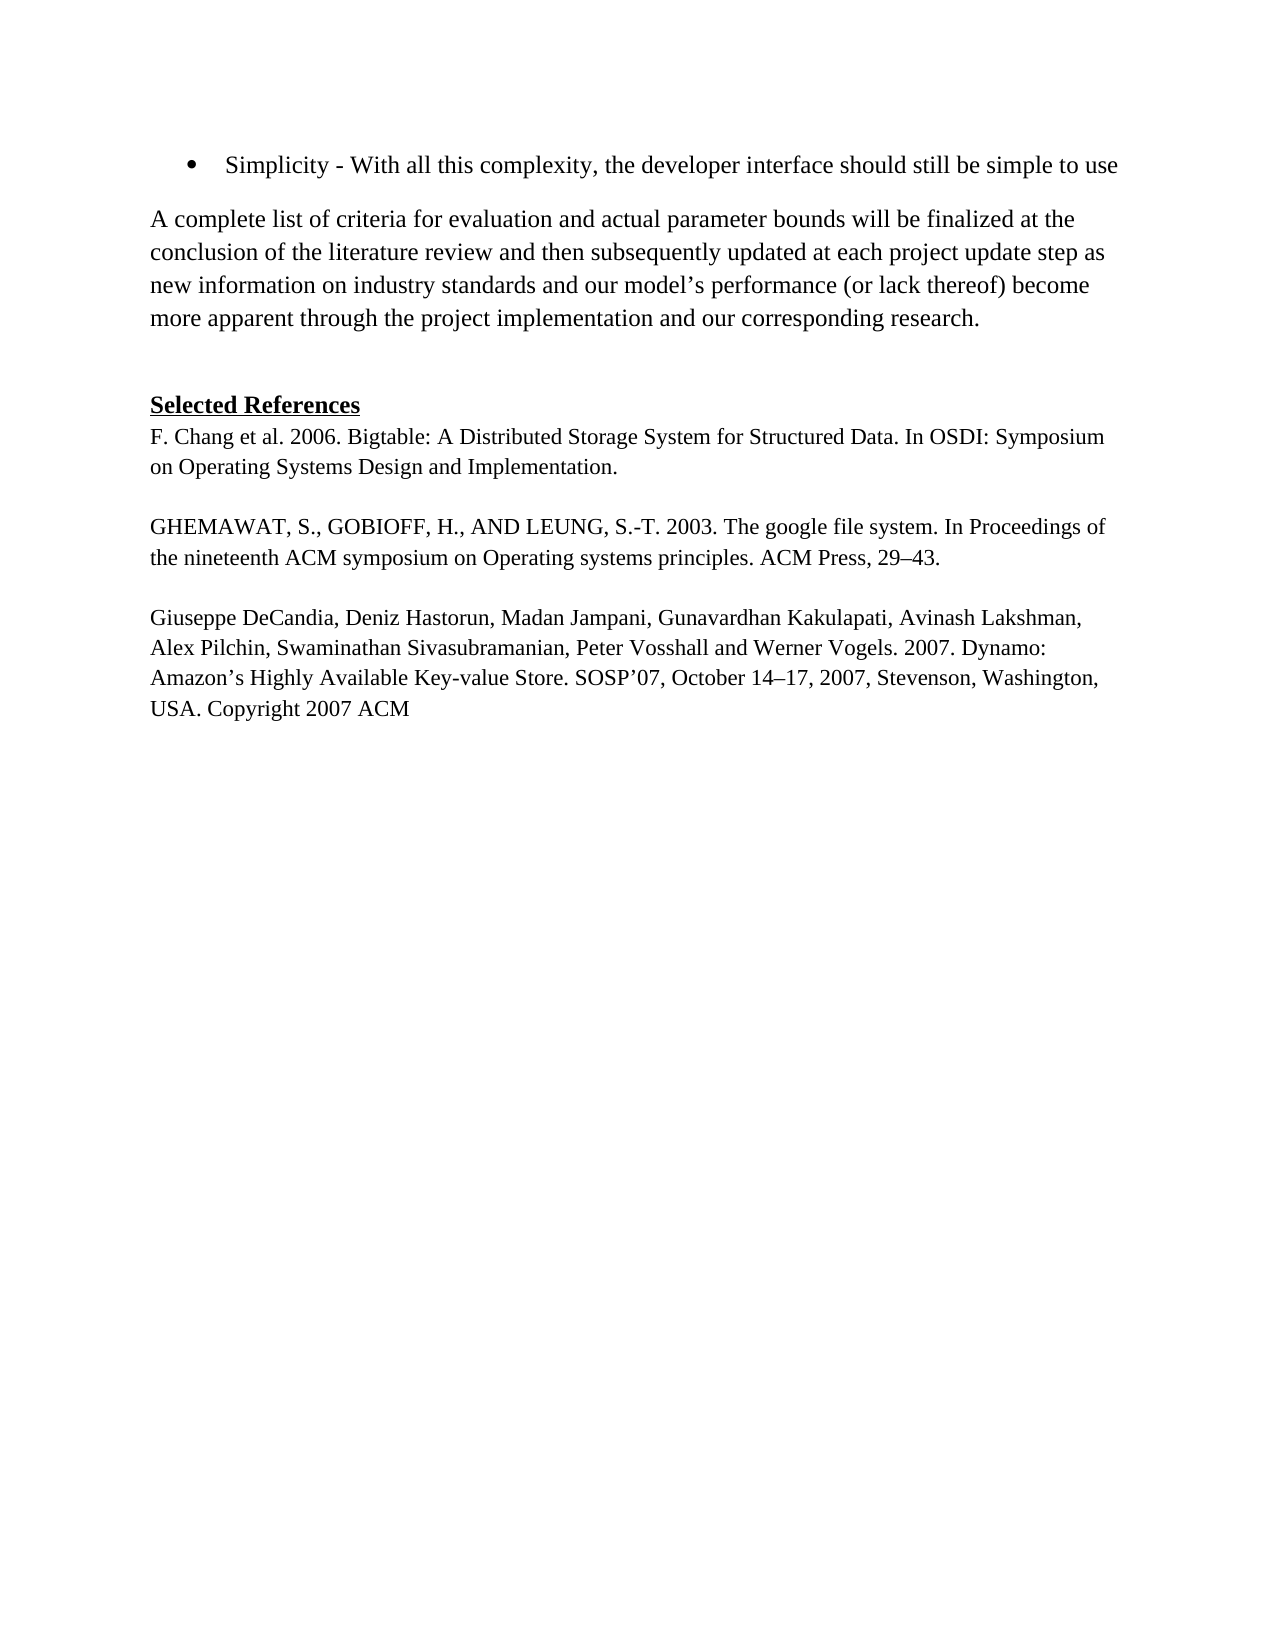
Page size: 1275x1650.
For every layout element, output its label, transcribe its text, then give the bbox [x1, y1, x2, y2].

text F. Chang et al. 2006. Bigtable: A Distributed Storage System for Structured Data. In OSDI: Symposium [150, 423, 1125, 449]
text on Operating Systems Design and Implementation. [150, 453, 1125, 479]
text Giuseppe DeCandia, Deniz Hastorun, Madan Jampani, Gunavardhan Kakulapati, Avinash Lakshman, Alex Pilchin, Swaminathan Sivasubramanian, Peter Vosshall and Werner Vogels. 2007. Dynamo: Amazon’s Highly Available Key-value Store. SOSP’07, October 14–17, 2007, Stevenson, Washington, USA. Copyright 2007 ACM [150, 604, 1125, 721]
text A complete list of criteria for evaluation and actual parameter bounds will be finalized at the conclusion of the literature review and then subsequently updated at each project update step as new information on industry standards and our model’s performance (or lack thereof) become more apparent through the project implementation and our corresponding research. [150, 204, 1125, 332]
list Simplicity - With all this complexity, the developer interface should still be simple to use [187, 150, 1125, 179]
text GHEMAWAT, S., GOBIOFF, H., AND LEUNG, S.-T. 2003. The google file system. In Proceedings of the nineteenth ACM symposium on Operating systems principles. ACM Press, 29–43. [150, 513, 1125, 570]
text Selected References [150, 390, 1125, 418]
